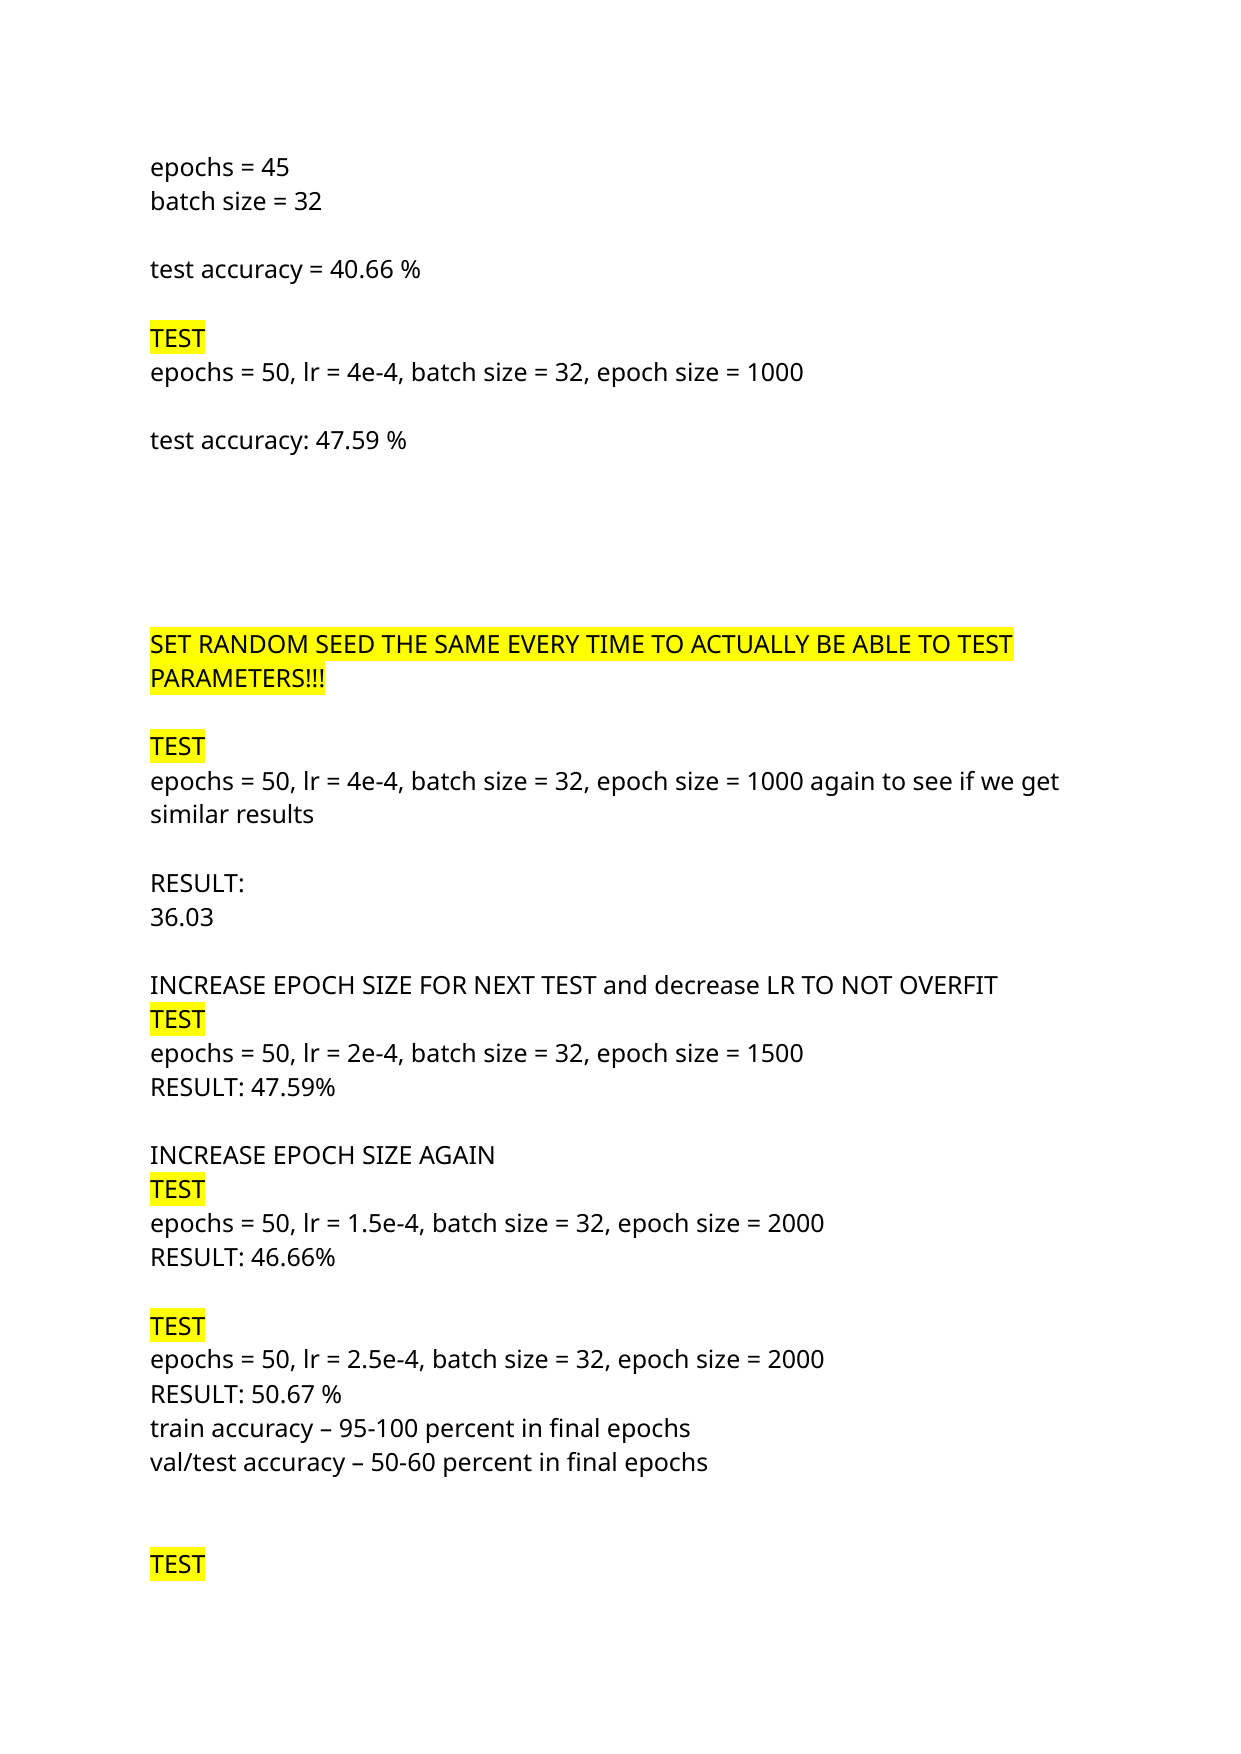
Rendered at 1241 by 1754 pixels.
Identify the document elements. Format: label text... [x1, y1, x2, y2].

text TEST [150, 1547, 1090, 1581]
text SET RANDOM SEED THE SAME EVERY TIME TO ACTUALLY BE ABLE TO TEST PARAMETERS!!! [150, 627, 1090, 695]
text TEST [150, 1002, 1090, 1036]
text epochs = 50, lr = 4e-4, batch size = 32, epoch size = 1000 [150, 354, 1090, 388]
text epochs = 50, lr = 1.5e-4, batch size = 32, epoch size = 2000 [150, 1206, 1090, 1240]
text INCREASE EPOCH SIZE AGAIN [150, 1138, 1090, 1172]
text train accuracy – 95-100 percent in final epochs [150, 1410, 1090, 1444]
text TEST [150, 1308, 1090, 1342]
text test accuracy = 40.66 % [150, 252, 1090, 286]
text RESULT: [150, 865, 1090, 899]
text val/test accuracy – 50-60 percent in final epochs [150, 1444, 1090, 1478]
text test accuracy: 47.59 % [150, 422, 1090, 457]
text epochs = 45 [150, 150, 1090, 184]
text epochs = 50, lr = 2.5e-4, batch size = 32, epoch size = 2000 [150, 1342, 1090, 1376]
text RESULT: 47.59% [150, 1070, 1090, 1104]
text INCREASE EPOCH SIZE FOR NEXT TEST and decrease LR TO NOT OVERFIT [150, 967, 1090, 1002]
text 36.03 [150, 899, 1090, 933]
text epochs = 50, lr = 2e-4, batch size = 32, epoch size = 1500 [150, 1036, 1090, 1070]
text RESULT: 46.66% [150, 1240, 1090, 1274]
text batch size = 32 [150, 184, 1090, 218]
text TEST [150, 320, 1090, 354]
text epochs = 50, lr = 4e-4, batch size = 32, epoch size = 1000 again to see if we get similar results [150, 763, 1090, 831]
text RESULT: 50.67 % [150, 1376, 1090, 1410]
text TEST [150, 1172, 1090, 1206]
text TEST [150, 729, 1090, 763]
